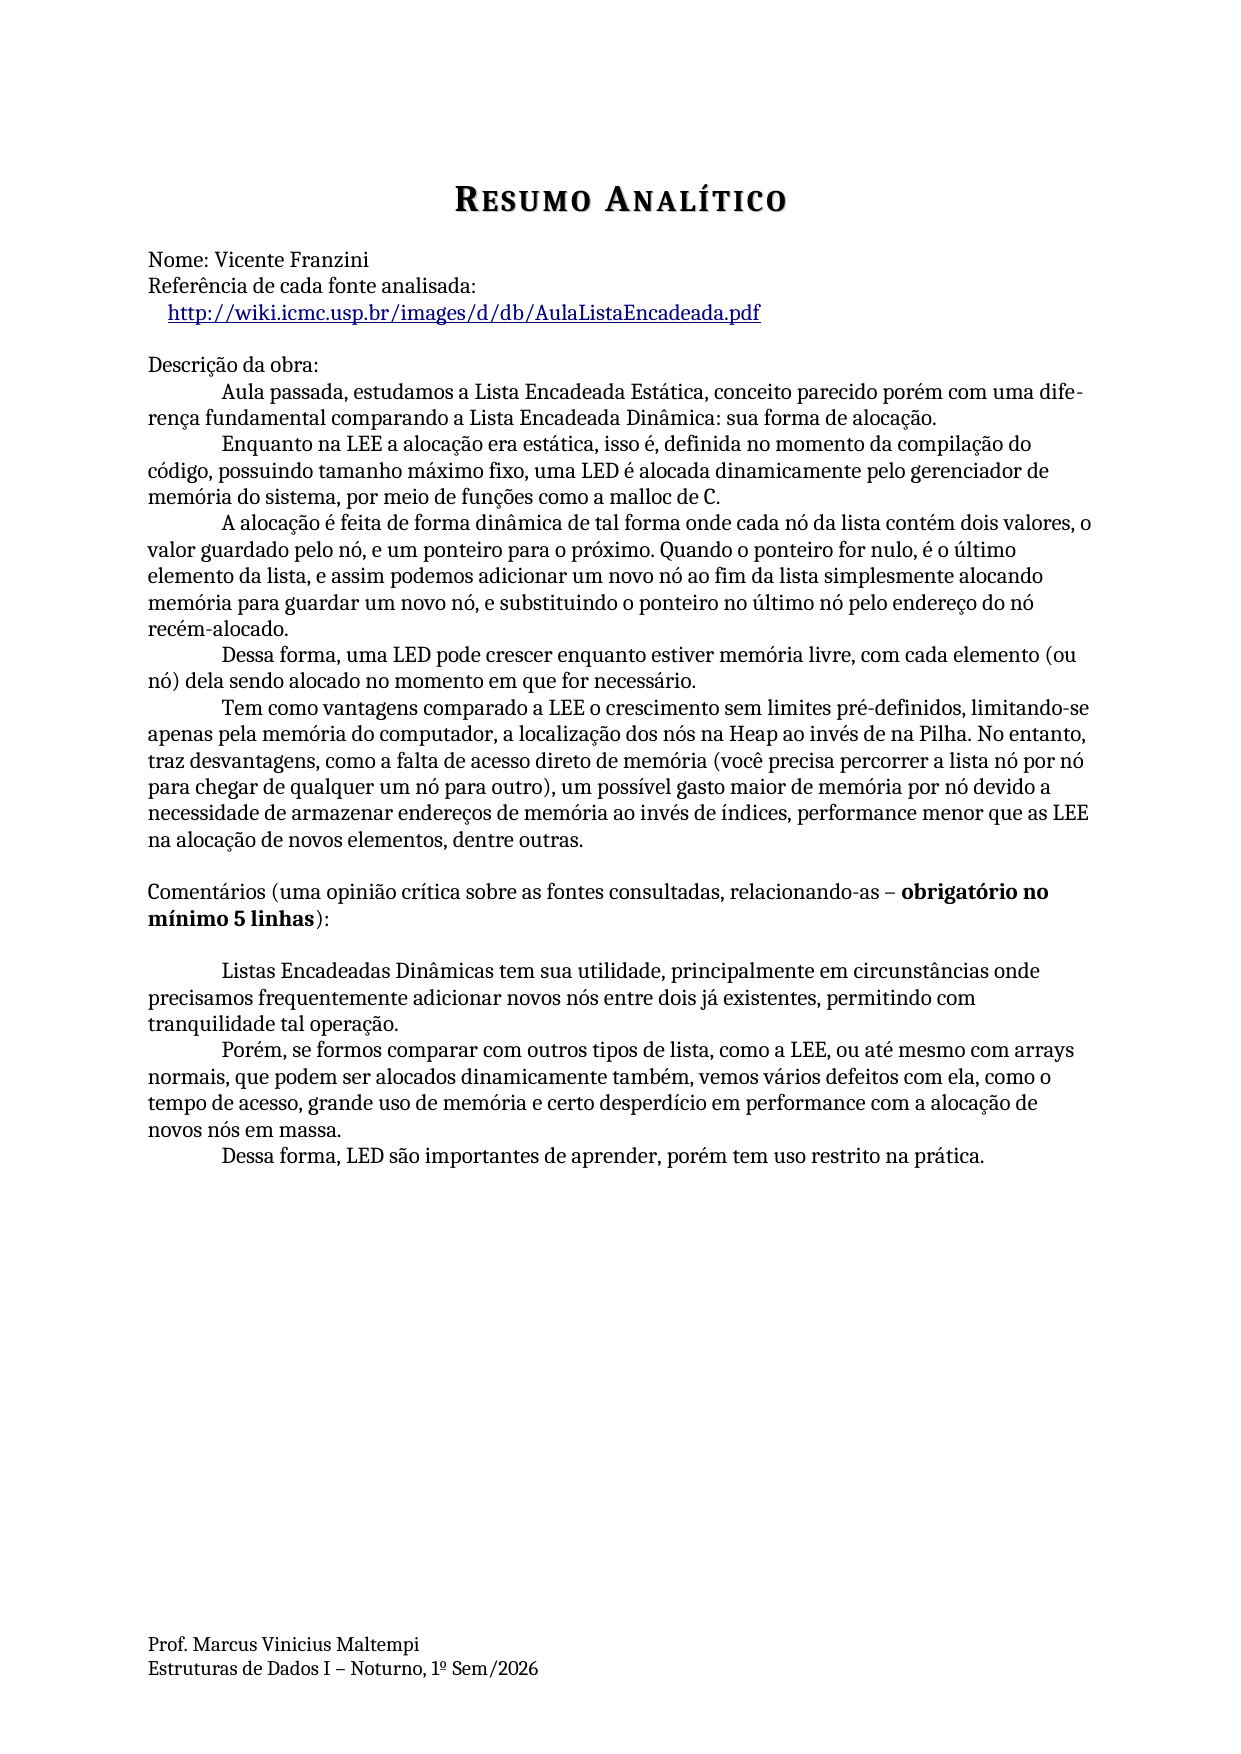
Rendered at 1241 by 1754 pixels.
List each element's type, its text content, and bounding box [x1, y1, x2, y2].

text A alocação é feita de forma dinâmica de tal forma onde cada nó da lista contém dois valores, o valor guardado pelo nó, e um ponteiro para o próximo. Quando o ponteiro for nulo, é o último elemento da lista, e assim podemos adicionar um novo nó ao fim da lista simplesmente alocando memória para guardar um novo nó, e substituindo o ponteiro no último nó pelo endereço do nó recém-alocado. [148, 510, 1092, 642]
text Dessa forma, LED são importantes de aprender, porém tem uso restrito na prática. [148, 1143, 1092, 1169]
text Descrição da obra: [148, 352, 1092, 378]
text Comentários (uma opinião crítica sobre as fontes consultadas, relacionando-as – obrigatório no mínimo 5 linhas): [148, 879, 1092, 932]
text Dessa forma, uma LED pode crescer enquanto estiver memória livre, com cada elemento (ou nó) dela sendo alocado no momento em que for necessário. [148, 642, 1092, 695]
text Referência de cada fonte analisada: [148, 273, 1092, 299]
text Tem como vantagens comparado a LEE o crescimento sem limites pré-definidos, limitando-se apenas pela memória do computador, a localização dos nós na Heap ao invés de na Pilha. No entanto, traz desvantagens, como a falta de acesso direto de memória (você precisa percorrer a lista nó por nó para chegar de qualquer um nó para outro), um possível gasto maior de memória por nó devido a necessidade de armazenar endereços de memória ao invés de índices, performance menor que as LEE na alocação de novos elementos, dentre outras. [148, 695, 1092, 853]
text Listas Encadeadas Dinâmicas tem sua utilidade, principalmente em circunstâncias onde precisamos frequentemente adicionar novos nós entre dois já existentes, permitindo com tranquilidade tal operação. [148, 958, 1092, 1037]
text Aula passada, estudamos a Lista Encadeada Estática, conceito parecido porém com uma dife­rença fundamental comparando a Lista Encadeada Dinâmica: sua forma de alocação. [148, 378, 1092, 431]
text Resumo Analítico [148, 177, 1092, 220]
text Enquanto na LEE a alocação era estática, isso é, definida no momento da compilação do código, possuindo tamanho máximo fixo, uma LED é alocada dinamicamente pelo gerenciador de memória do sistema, por meio de funções como a malloc de C. [148, 431, 1092, 510]
list http://wiki.icmc.usp.br/images/d/db/AulaListaEncadeada.pdf [167, 299, 1092, 326]
text Nome: Vicente Franzini [148, 247, 1092, 273]
text Porém, se formos comparar com outros tipos de lista, como a LEE, ou até mesmo com arrays normais, que podem ser alocados dinamicamente também, vemos vários defeitos com ela, como o tempo de acesso, grande uso de memória e certo desperdício em performance com a alocação de novos nós em massa. [148, 1037, 1092, 1143]
